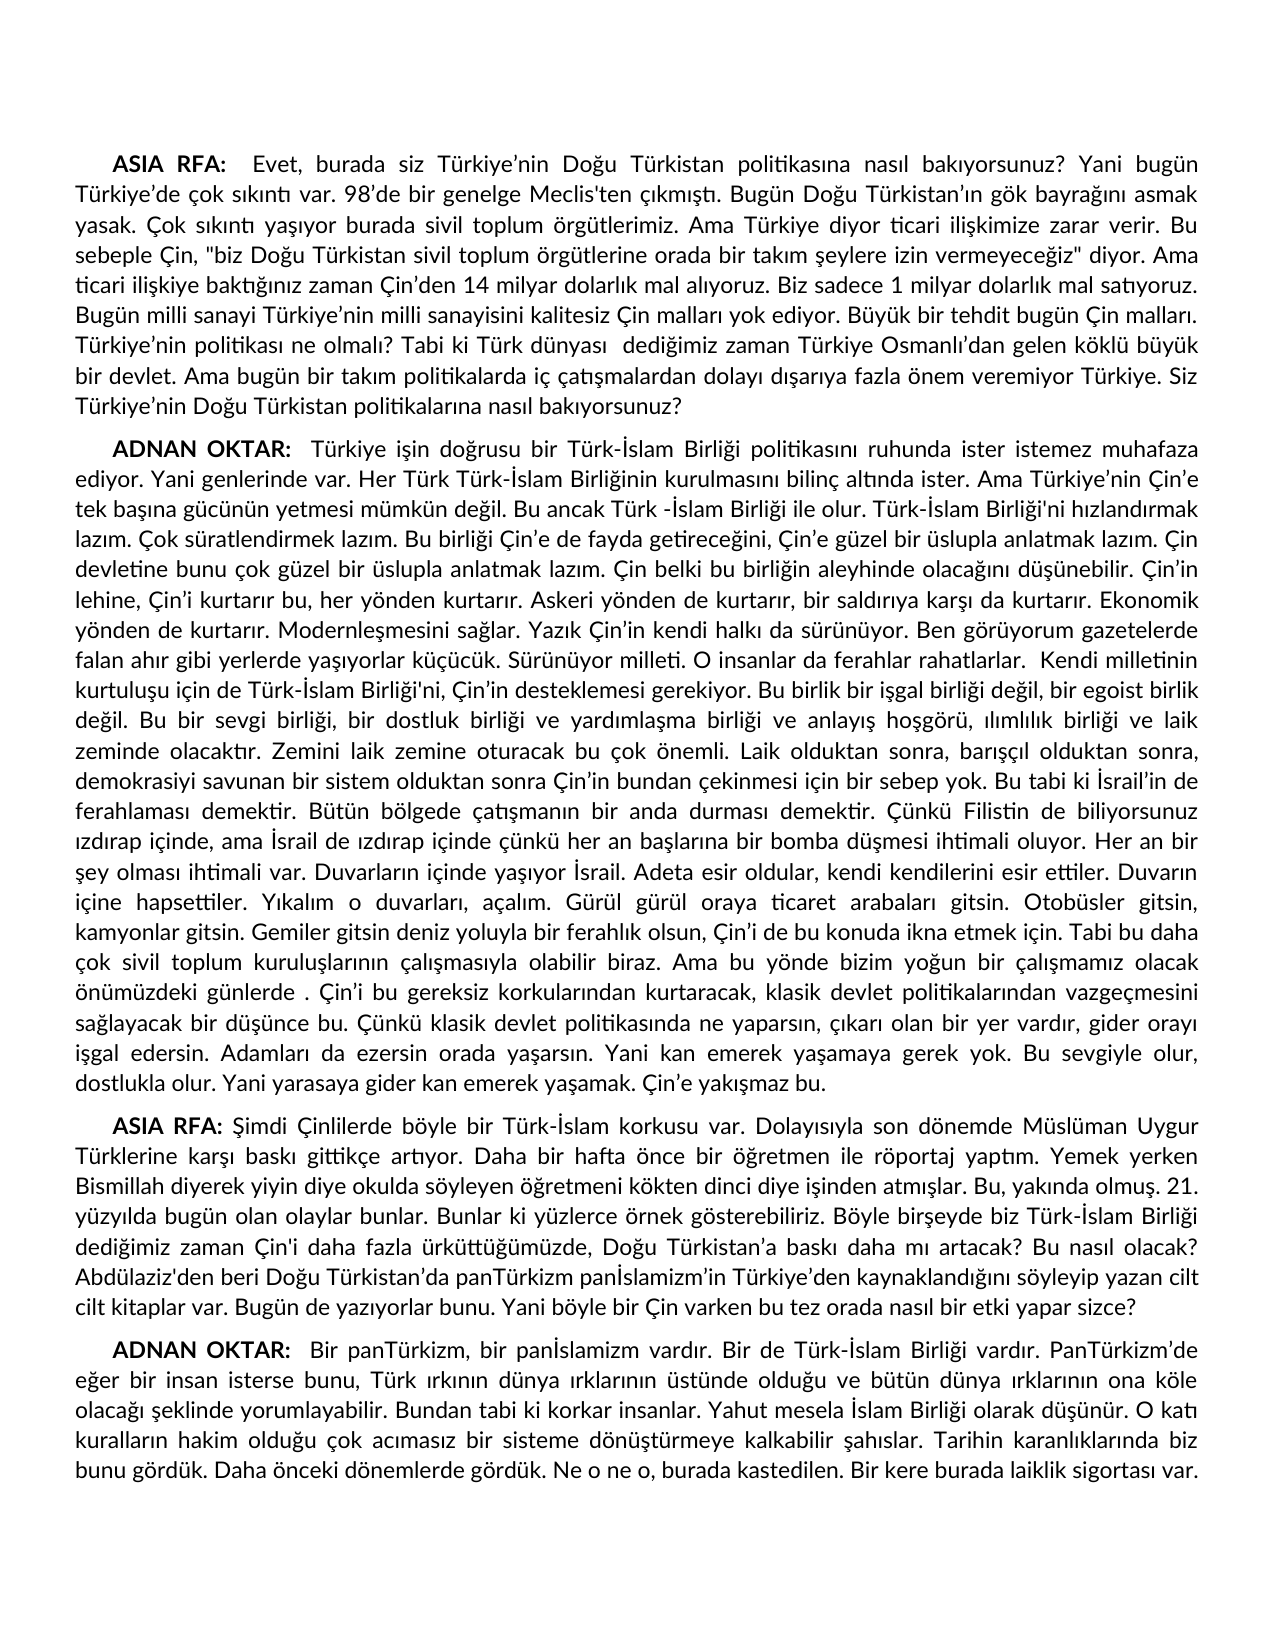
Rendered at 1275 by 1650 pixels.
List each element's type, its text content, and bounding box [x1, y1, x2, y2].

text ADNAN OKTAR: Bir panTürkizm, bir panİslamizm vardır. Bir de Türk-İslam Birliği vardır. PanTürkizm’de eğer bir insan isterse bunu, Türk ırkının dünya ırklarının üstünde olduğu ve bütün dünya ırklarının ona köle olacağı şeklinde yorumlayabilir. Bundan tabi ki korkar insanlar. Yahut mesela İslam Birliği olarak düşünür. O katı kuralların hakim olduğu çok acımasız bir sisteme dönüştürmeye kalkabilir şahıslar. Tarihin karanlıklarında biz bunu gördük. Daha önceki dönemlerde gördük. Ne o ne o, burada kastedilen. Bir kere burada laiklik sigortası var. [75, 1335, 1200, 1484]
text ADNAN OKTAR: Türkiye işin doğrusu bir Türk-İslam Birliği politikasını ruhunda ister istemez muhafaza ediyor. Yani genlerinde var. Her Türk Türk-İslam Birliğinin kurulmasını bilinç altında ister. Ama Türkiye’nin Çin’e tek başına gücünün yetmesi mümkün değil. Bu ancak Türk -İslam Birliği ile olur. Türk-İslam Birliği'ni hızlandırmak lazım. Çok süratlendirmek lazım. Bu birliği Çin’e de fayda getireceğini, Çin’e güzel bir üslupla anlatmak lazım. Çin devletine bunu çok güzel bir üslupla anlatmak lazım. Çin belki bu birliğin aleyhinde olacağını düşünebilir. Çin’in lehine, Çin’i kurtarır bu, her yönden kurtarır. Askeri yönden de kurtarır, bir saldırıya karşı da kurtarır. Ekonomik yönden de kurtarır. Modernleşmesini sağlar. Yazık Çin’in kendi halkı da sürünüyor. Ben görüyorum gazetelerde falan ahır gibi yerlerde yaşıyorlar küçücük. Sürünüyor milleti. O insanlar da ferahlar rahatlarlar. Kendi milletinin kurtuluşu için de Türk-İslam Birliği'ni, Çin’in desteklemesi gerekiyor. Bu birlik bir işgal birliği değil, bir egoist birlik değil. Bu bir sevgi birliği, bir dostluk birliği ve yardımlaşma birliği ve anlayış hoşgörü, ılımlılık birliği ve laik zeminde olacaktır. Zemini laik zemine oturacak bu çok önemli. Laik olduktan sonra, barışçıl olduktan sonra, demokrasiyi savunan bir sistem olduktan sonra Çin’in bundan çekinmesi için bir sebep yok. Bu tabi ki İsrail’in de ferahlaması demektir. Bütün bölgede çatışmanın bir anda durması demektir. Çünkü Filistin de biliyorsunuz ızdırap içinde, ama İsrail de ızdırap içinde çünkü her an başlarına bir bomba düşmesi ihtimali oluyor. Her an bir şey olması ihtimali var. Duvarların içinde yaşıyor İsrail. Adeta esir oldular, kendi kendilerini esir ettiler. Duvarın içine hapsettiler. Yıkalım o duvarları, açalım. Gürül gürül oraya ticaret arabaları gitsin. Otobüsler gitsin, kamyonlar gitsin. Gemiler gitsin deniz yoluyla bir ferahlık olsun, Çin’i de bu konuda ikna etmek için. Tabi bu daha çok sivil toplum kuruluşlarının çalışmasıyla olabilir biraz. Ama bu yönde bizim yoğun bir çalışmamız olacak önümüzdeki günlerde . Çin’i bu gereksiz korkularından kurtaracak, klasik devlet politikalarından vazgeçmesini sağlayacak bir düşünce bu. Çünkü klasik devlet politikasında ne yaparsın, çıkarı olan bir yer vardır, gider orayı işgal edersin. Adamları da ezersin orada yaşarsın. Yani kan emerek yaşamaya gerek yok. Bu sevgiyle olur, dostlukla olur. Yani yarasaya gider kan emerek yaşamak. Çin’e yakışmaz bu. [75, 434, 1200, 1096]
text ASIA RFA: Şimdi Çinlilerde böyle bir Türk-İslam korkusu var. Dolayısıyla son dönemde Müslüman Uygur Türklerine karşı baskı gittikçe artıyor. Daha bir hafta önce bir öğretmen ile röportaj yaptım. Yemek yerken Bismillah diyerek yiyin diye okulda söyleyen öğretmeni kökten dinci diye işinden atmışlar. Bu, yakında olmuş. 21. yüzyılda bugün olan olaylar bunlar. Bunlar ki yüzlerce örnek gösterebiliriz. Böyle birşeyde biz Türk-İslam Birliği dediğimiz zaman Çin'i daha fazla ürküttüğümüzde, Doğu Türkistan’a baskı daha mı artacak? Bu nasıl olacak? Abdülaziz'den beri Doğu Türkistan’da panTürkizm panİslamizm’in Türkiye’den kaynaklandığını söyleyip yazan cilt cilt kitaplar var. Bugün de yazıyorlar bunu. Yani böyle bir Çin varken bu tez orada nasıl bir etki yapar sizce? [75, 1111, 1200, 1320]
text ASIA RFA: Evet, burada siz Türkiye’nin Doğu Türkistan politikasına nasıl bakıyorsunuz? Yani bugün Türkiye’de çok sıkıntı var. 98’de bir genelge Meclis'ten çıkmıştı. Bugün Doğu Türkistan’ın gök bayrağını asmak yasak. Çok sıkıntı yaşıyor burada sivil toplum örgütlerimiz. Ama Türkiye diyor ticari ilişkimize zarar verir. Bu sebeple Çin, "biz Doğu Türkistan sivil toplum örgütlerine orada bir takım şeylere izin vermeyeceğiz" diyor. Ama ticari ilişkiye baktığınız zaman Çin’den 14 milyar dolarlık mal alıyoruz. Biz sadece 1 milyar dolarlık mal satıyoruz. Bugün milli sanayi Türkiye’nin milli sanayisini kalitesiz Çin malları yok ediyor. Büyük bir tehdit bugün Çin malları. Türkiye’nin politikası ne olmalı? Tabi ki Türk dünyası dediğimiz zaman Türkiye Osmanlı’dan gelen köklü büyük bir devlet. Ama bugün bir takım politikalarda iç çatışmalardan dolayı dışarıya fazla önem veremiyor Türkiye. Siz Türkiye’nin Doğu Türkistan politikalarına nasıl bakıyorsunuz? [75, 150, 1200, 419]
